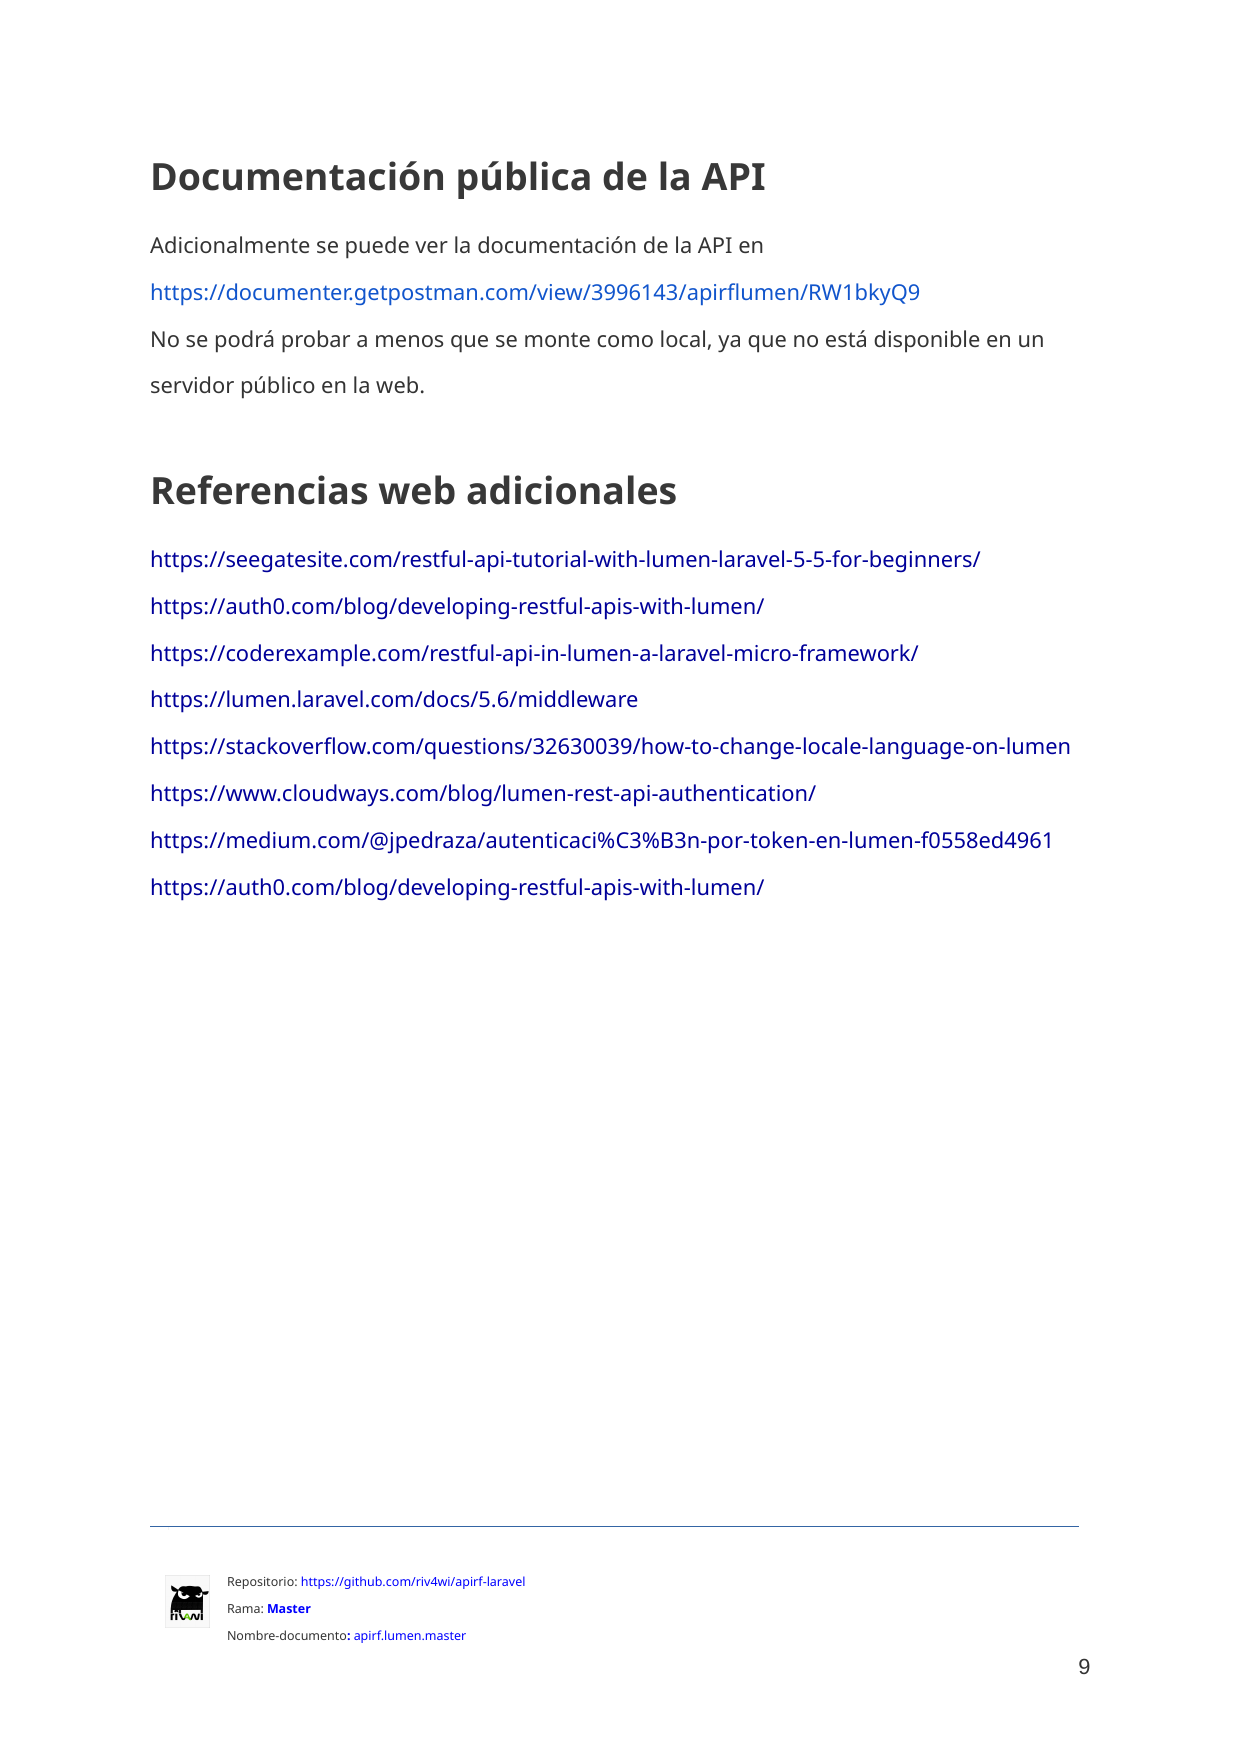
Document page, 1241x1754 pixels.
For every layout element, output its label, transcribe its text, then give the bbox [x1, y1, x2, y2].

text https://coderexample.com/restful-api-in-lumen-a-laravel-micro-framework/ [150, 638, 1090, 667]
subtitle Referencias web adicionales [150, 464, 1090, 515]
text https://documenter.getpostman.com/view/3996143/apirflumen/RW1bkyQ9 [150, 277, 1090, 307]
picture [165, 1575, 210, 1628]
text https://medium.com/@jpedraza/autenticaci%C3%B3n-por-token-en-lumen-f0558ed4961 [150, 825, 1090, 854]
subtitle Documentación pública de la API [150, 150, 1090, 201]
text https://auth0.com/blog/developing-restful-apis-with-lumen/ [150, 591, 1090, 621]
text Adicionalmente se puede ver la documentación de la API en [150, 230, 1090, 260]
text https://stackoverflow.com/questions/32630039/how-to-change-locale-language-on-lumen [150, 731, 1090, 761]
text No se podrá probar a menos que se monte como local, ya que no está disponible en un servidor público en la web. [150, 324, 1090, 400]
text https://lumen.laravel.com/docs/5.6/middleware [150, 684, 1090, 714]
text https://seegatesite.com/restful-api-tutorial-with-lumen-laravel-5-5-for-beginners/ [150, 544, 1090, 574]
text https://www.cloudways.com/blog/lumen-rest-api-authentication/ [150, 778, 1090, 808]
text https://auth0.com/blog/developing-restful-apis-with-lumen/ [150, 871, 1090, 901]
